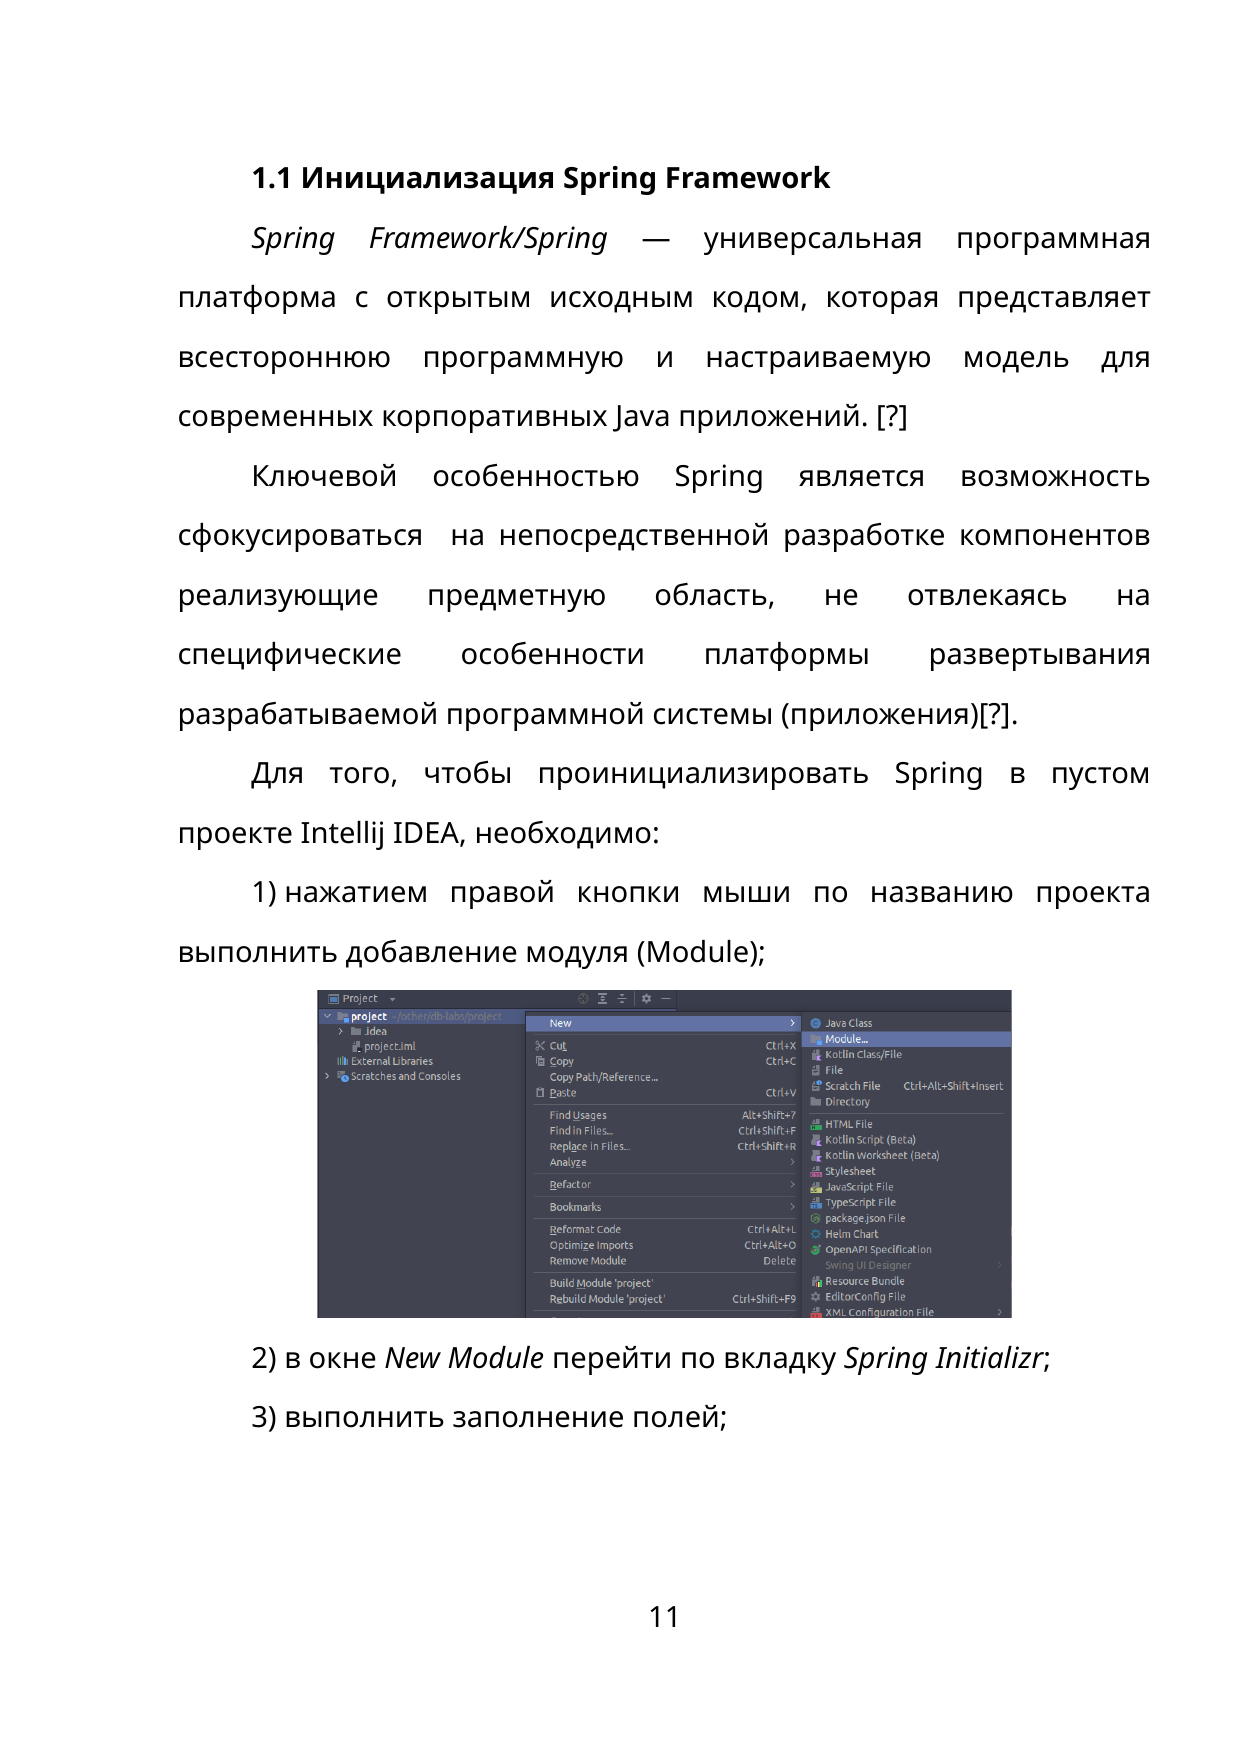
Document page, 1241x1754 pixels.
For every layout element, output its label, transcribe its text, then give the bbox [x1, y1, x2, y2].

list нажатием правой кнопки мыши по названию проекта выполнить добавление модуля (Module); [177, 872, 1152, 971]
list выполнить заполнение полей; [177, 1397, 1152, 1436]
text Ключевой особенностью Spring является возможность сфокусироваться на непосредственной разработке компонентов реализующие предметную область, не отвлекаясь на специфические особенности платформы развертывания разрабатываемой программной системы (приложения)[?]. [177, 455, 1152, 733]
list в окне New Module перейти по вкладку Spring Initializr; [177, 1215, 1152, 1377]
text Для того, чтобы проинициализировать Spring в пустом проекте Intellij IDEA, необходимо: [177, 753, 1152, 852]
text Spring Framework/Spring — универсальная программная платформа с открытым исходным кодом, которая представляет всестороннюю программную и настраиваемую модель для современных корпоративных Java приложений. [?] [177, 217, 1152, 435]
list Инициализация Spring Framework [177, 158, 1152, 197]
picture [317, 990, 1012, 1318]
